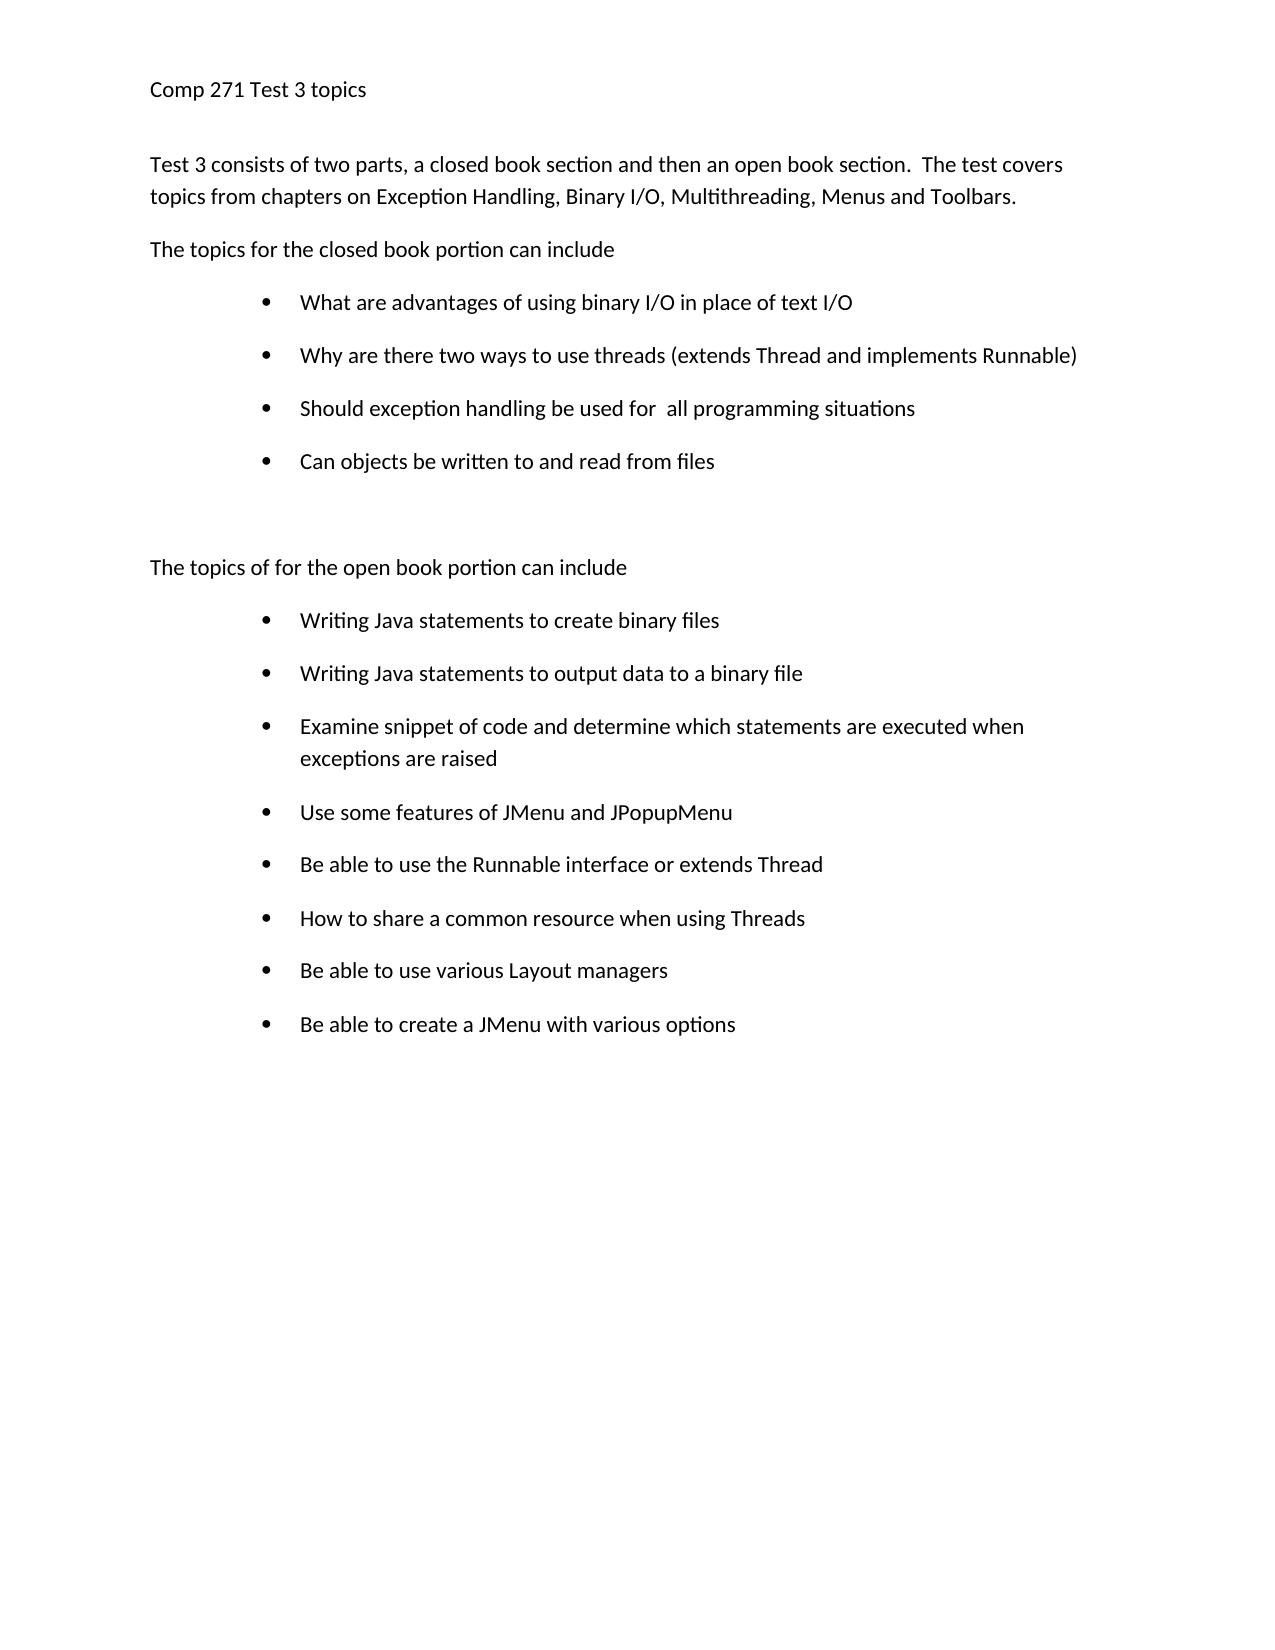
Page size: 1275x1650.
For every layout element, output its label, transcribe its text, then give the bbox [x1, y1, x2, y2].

text Test 3 consists of two parts, a closed book section and then an open book section. The test covers topics from chapters on Exception Handling, Binary I/O, Multithreading, Menus and Toolbars. [150, 150, 1125, 210]
list Use some features of JMenu and JPopupMenu [262, 798, 1125, 826]
list How to share a common resource when using Threads [262, 904, 1125, 932]
list What are advantages of using binary I/O in place of text I/O [262, 288, 1125, 316]
list Examine snippet of code and determine which statements are executed when exceptions are raised [262, 712, 1125, 773]
list Writing Java statements to create binary files [262, 606, 1125, 634]
list Why are there two ways to use threads (extends Thread and implements Runnable) [262, 341, 1125, 369]
list Be able to create a JMenu with various options [262, 1010, 1125, 1038]
list Be able to use the Runnable interface or extends Thread [262, 851, 1125, 879]
list Should exception handling be used for all programming situations [262, 394, 1125, 422]
list Writing Java statements to output data to a binary file [262, 659, 1125, 687]
list Can objects be written to and read from files [262, 447, 1125, 475]
text The topics for the closed book portion can include [150, 235, 1125, 263]
text The topics of for the open book portion can include [150, 553, 1125, 581]
list Be able to use various Layout managers [262, 957, 1125, 985]
